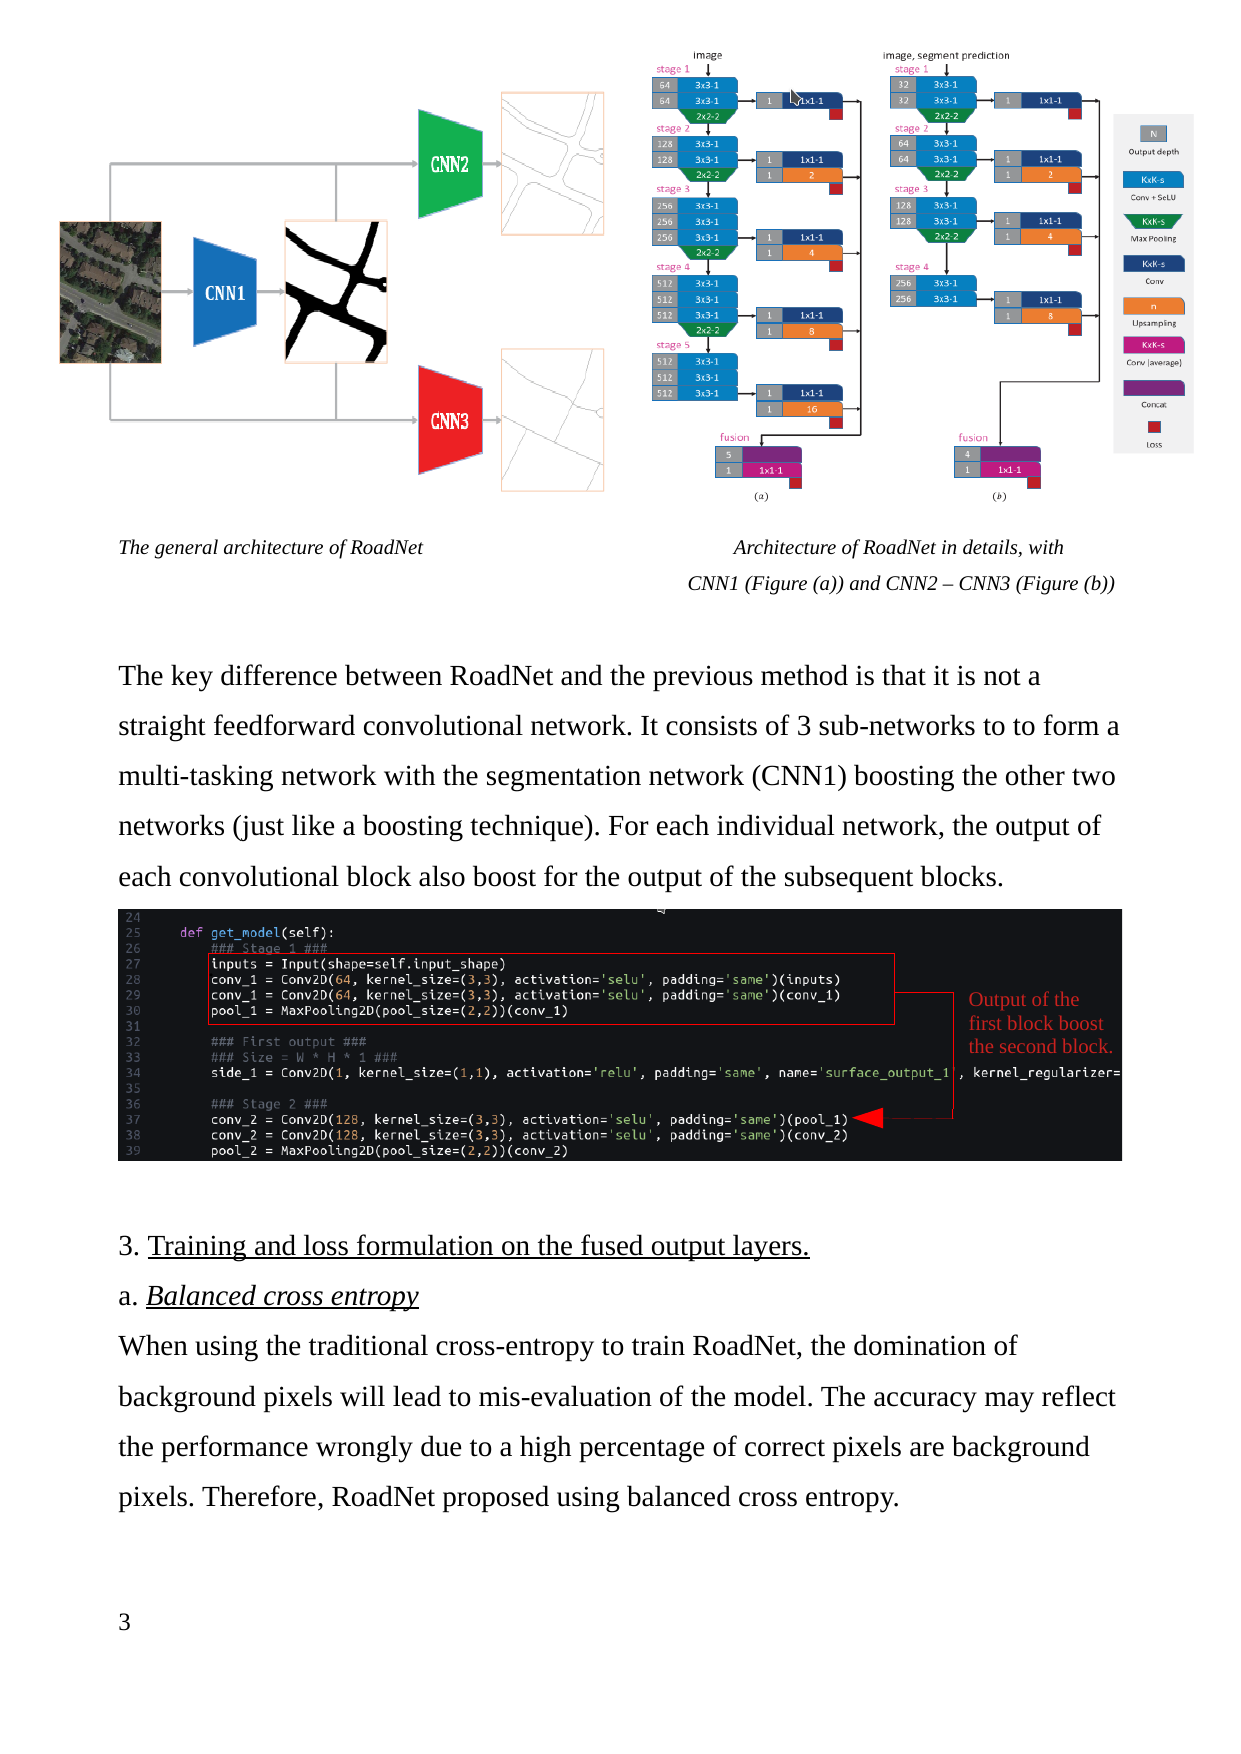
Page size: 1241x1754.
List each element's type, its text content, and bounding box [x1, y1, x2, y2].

text The general architecture of RoadNet Architecture of RoadNet in details, with [118, 499, 1122, 559]
picture [44, 63, 619, 509]
text When using the traditional cross-entropy to train RoadNet, the domination of background pixels will lead to mis-evaluation of the model. The accuracy may reflect the performance wrongly due to a high percentage of correct pixels are background pixels. Therefore, RoadNet proposed using balanced cross entropy. [118, 1328, 1122, 1513]
picture [118, 909, 1123, 1161]
text a. Balanced cross entropy [118, 1278, 1122, 1312]
text The key difference between RoadNet and the previous method is that it is not a straight feedforward convolutional network. It consists of 3 sub-networks to to form a multi-tasking network with the segmentation network (CNN1) boosting the other two networks (just like a boosting technique). For each individual network, the output of each convolutional block also boost for the output of the subsequent blocks. [118, 658, 1122, 892]
text 3. Training and loss formulation on the fused output layers. [118, 1228, 1122, 1261]
picture [636, 25, 1231, 509]
text CNN1 (Figure (a)) and CNN2 – CNN3 (Figure (b)) [118, 571, 1122, 595]
